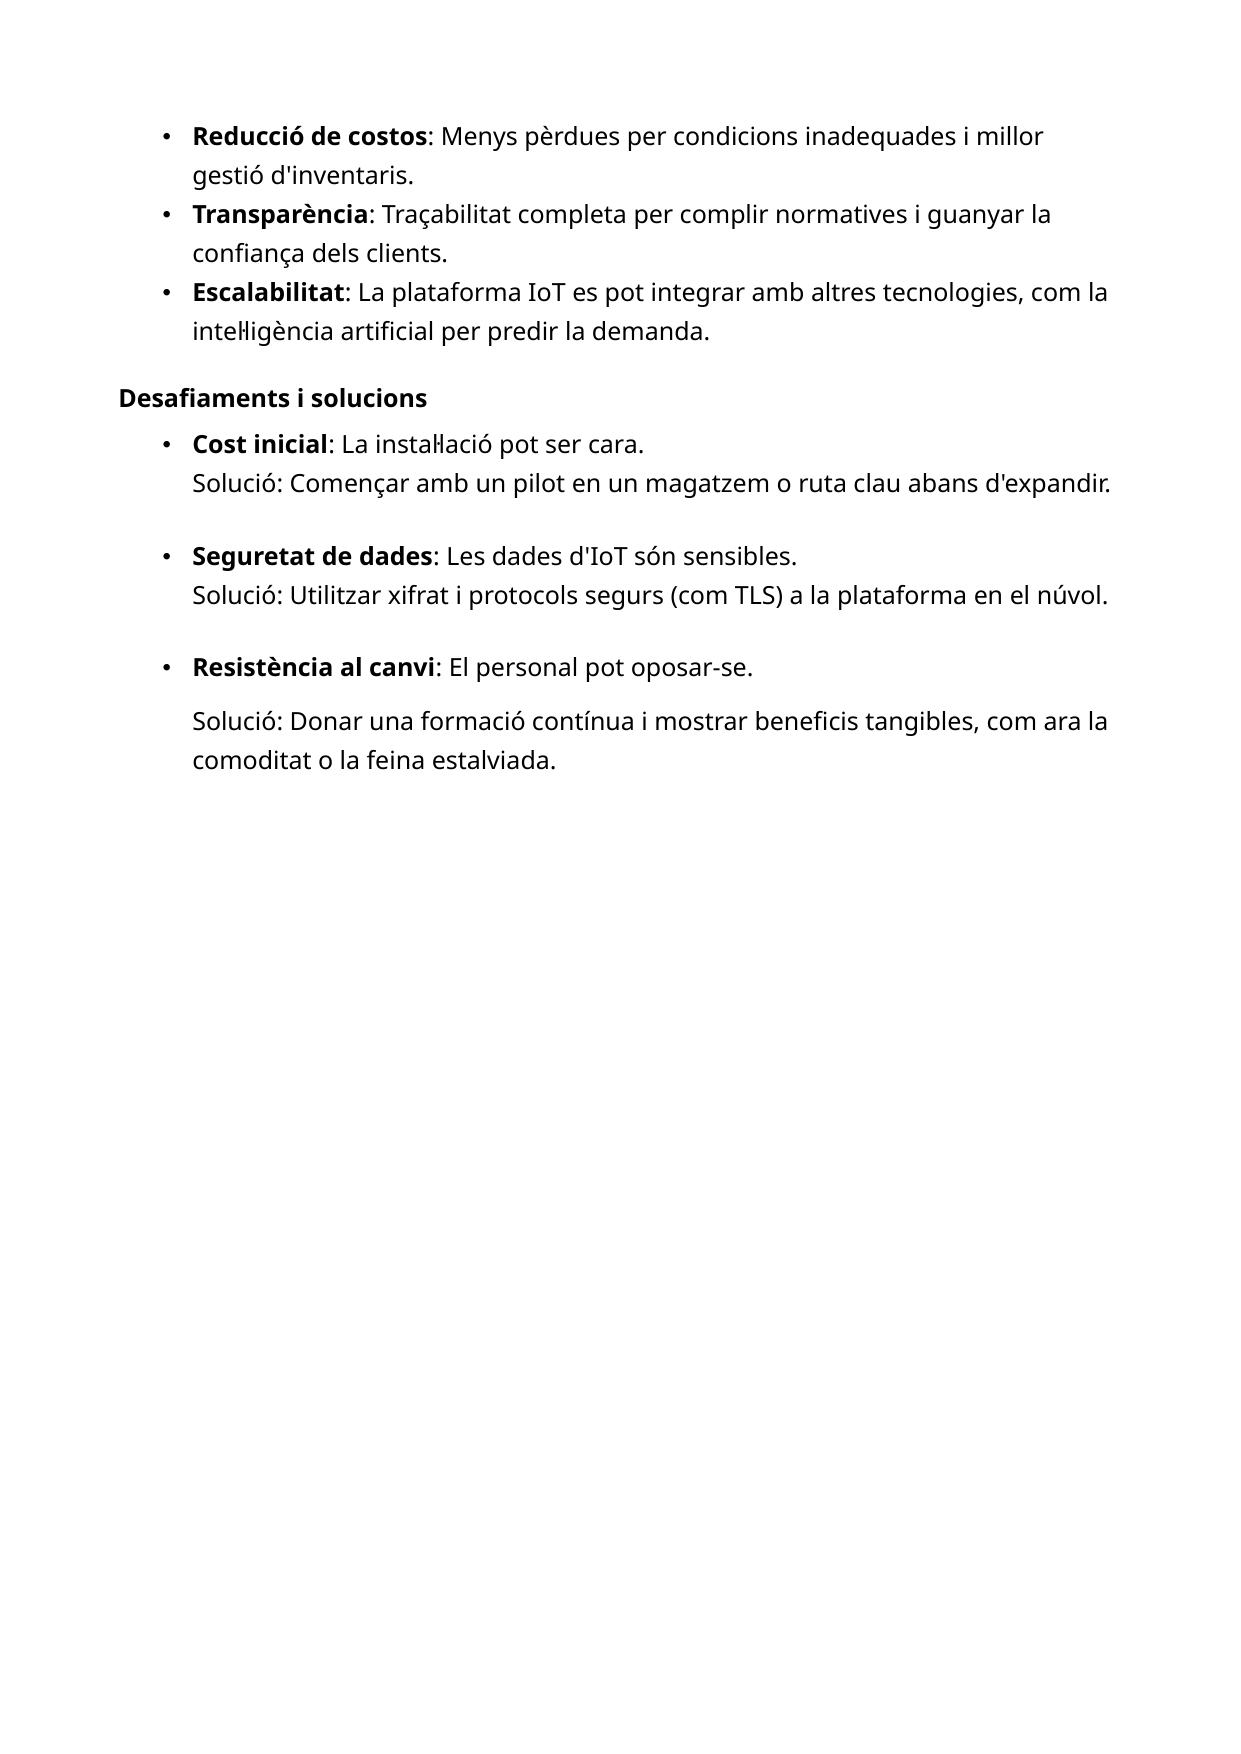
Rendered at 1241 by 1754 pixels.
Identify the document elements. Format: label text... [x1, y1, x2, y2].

list Reducció de costos: Menys pèrdues per condicions inadequades i millor gestió d'inventaris. [162, 118, 1122, 191]
list Cost inicial: La instal·lació pot ser cara. [162, 427, 1122, 461]
list Solució: Començar amb un pilot en un magatzem o ruta clau abans d'expandir. [162, 466, 1122, 500]
list Solució: Utilitzar xifrat i protocols segurs (com TLS) a la plataforma en el núvol. [162, 577, 1122, 611]
list Escalabilitat: La plataforma IoT es pot integrar amb altres tecnologies, com la intel·ligència artificial per predir la demanda. [162, 275, 1122, 348]
list Transparència: Traçabilitat completa per complir normatives i guanyar la confiança dels clients. [162, 196, 1122, 270]
list Seguretat de dades: Les dades d'IoT són sensibles. [162, 538, 1122, 572]
list Solució: Donar una formació contínua i mostrar beneficis tangibles, com ara la comoditat o la feina estalviada. [162, 703, 1122, 776]
list Resistència al canvi: El personal pot oposar-se. [162, 649, 1122, 683]
subtitle Desafiaments i solucions [118, 380, 1122, 414]
